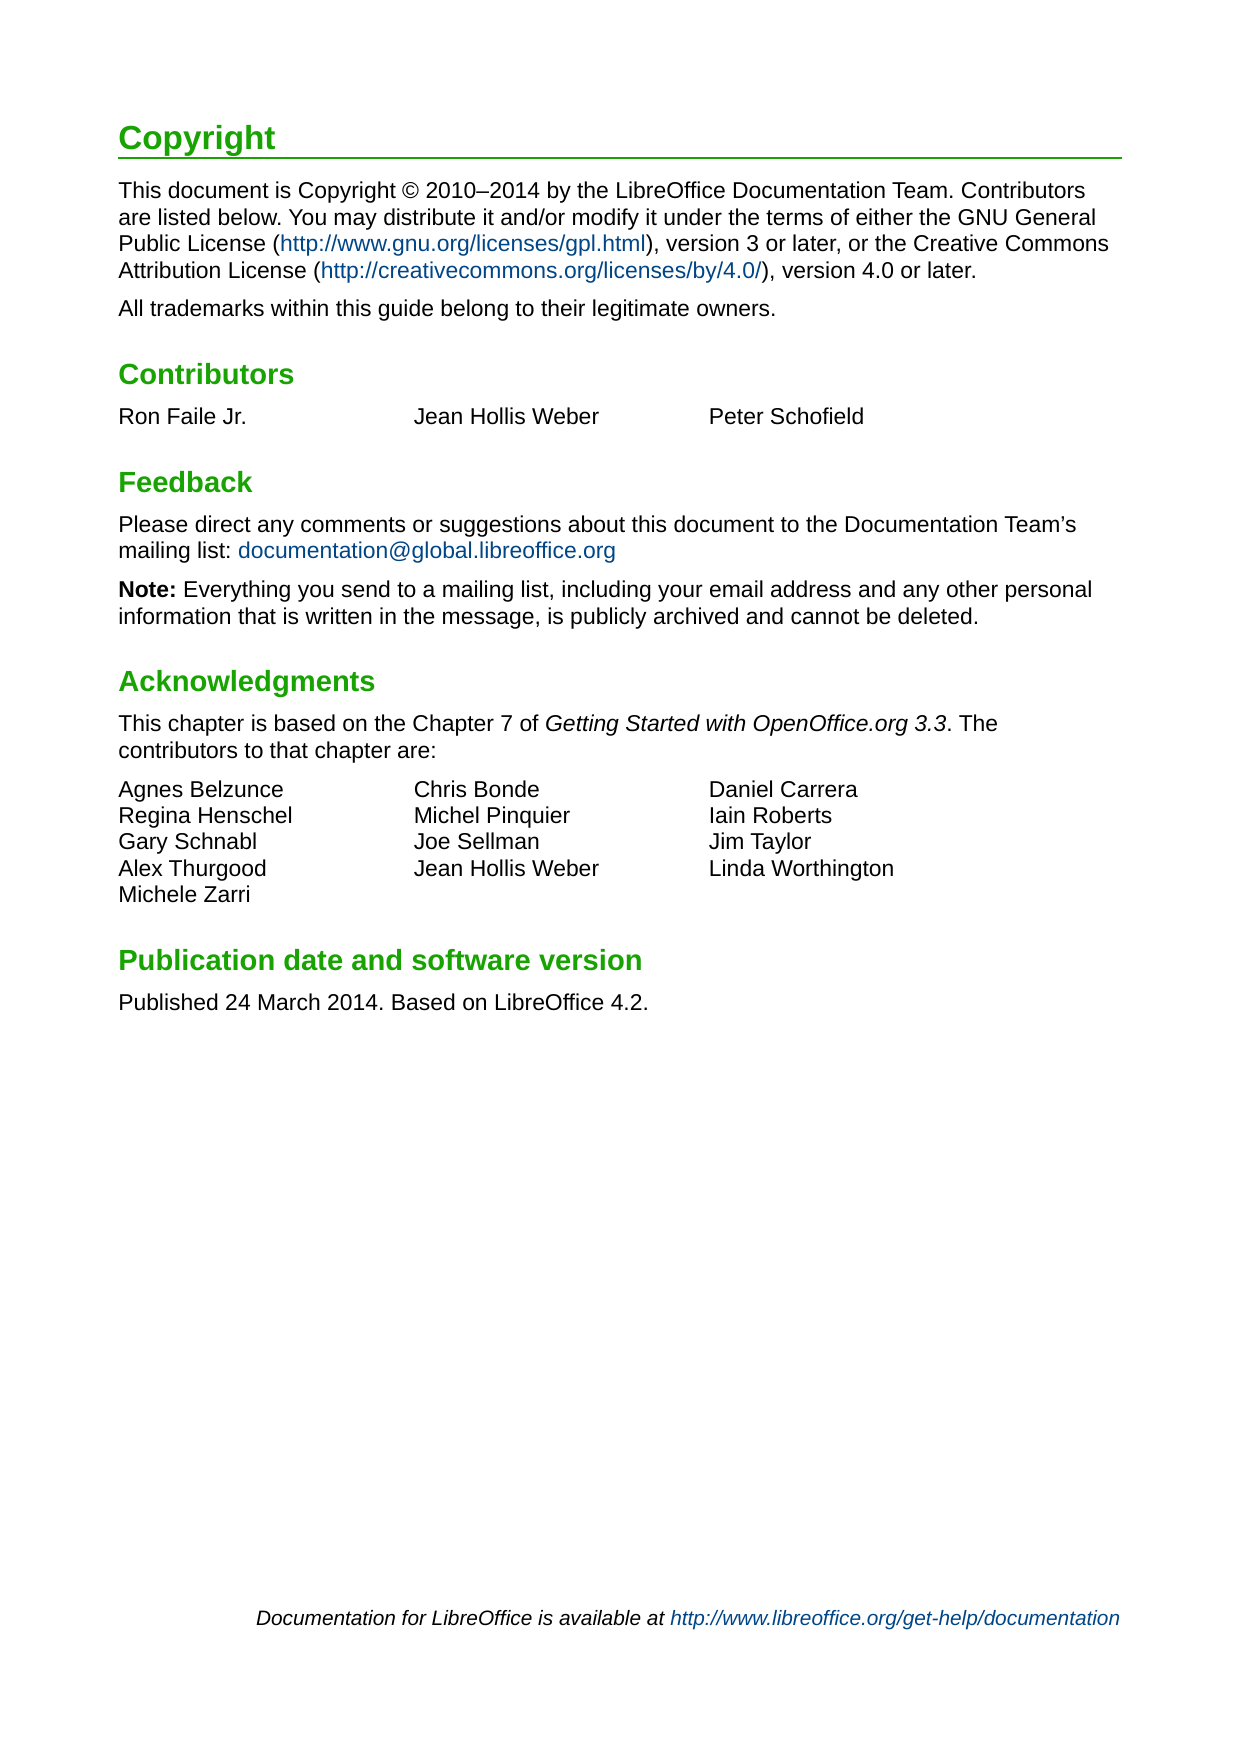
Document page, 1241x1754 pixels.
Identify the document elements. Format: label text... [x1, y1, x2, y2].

subtitle Acknowledgments [118, 664, 1122, 698]
subtitle Copyright [118, 118, 1122, 157]
text Published 24 March 2014. Based on LibreOffice 4.2. [118, 989, 1122, 1015]
text Please direct any comments or suggestions about this document to the Documentation Team’s mailing list: documentation@global.libreoffice.org [118, 511, 1122, 564]
subtitle Feedback [118, 465, 1122, 499]
text All trademarks within this guide belong to their legitimate owners. [118, 295, 1122, 322]
text This chapter is based on the Chapter 7 of Getting Started with OpenOffice.org 3.3. The contributors to that chapter are: [118, 710, 1122, 763]
subtitle Contributors [118, 357, 1122, 391]
text Agnes Belzunce Chris Bonde Daniel Carrera Regina Henschel Michel Pinquier Iain Roberts Gary Schnabl Joe Sellman Jim Taylor Alex Thurgood Jean Hollis Weber Linda Worthington Michele Zarri [118, 776, 1122, 907]
text Note: Everything you send to a mailing list, including your email address and any other personal information that is written in the message, is publicly archived and cannot be deleted. [118, 576, 1122, 629]
text This document is Copyright © 2010–2014 by the LibreOffice Documentation Team. Contributors are listed below. You may distribute it and/or modify it under the terms of either the GNU General Public License (http://www.gnu.org/licenses/gpl.html), version 3 or later, or the Creative Commons Attribution License (http://creativecommons.org/licenses/by/4.0/), version 4.0 or later. [118, 177, 1122, 283]
subtitle Publication date and software version [118, 943, 1122, 976]
text Ron Faile Jr. Jean Hollis Weber Peter Schofield [118, 403, 1122, 429]
